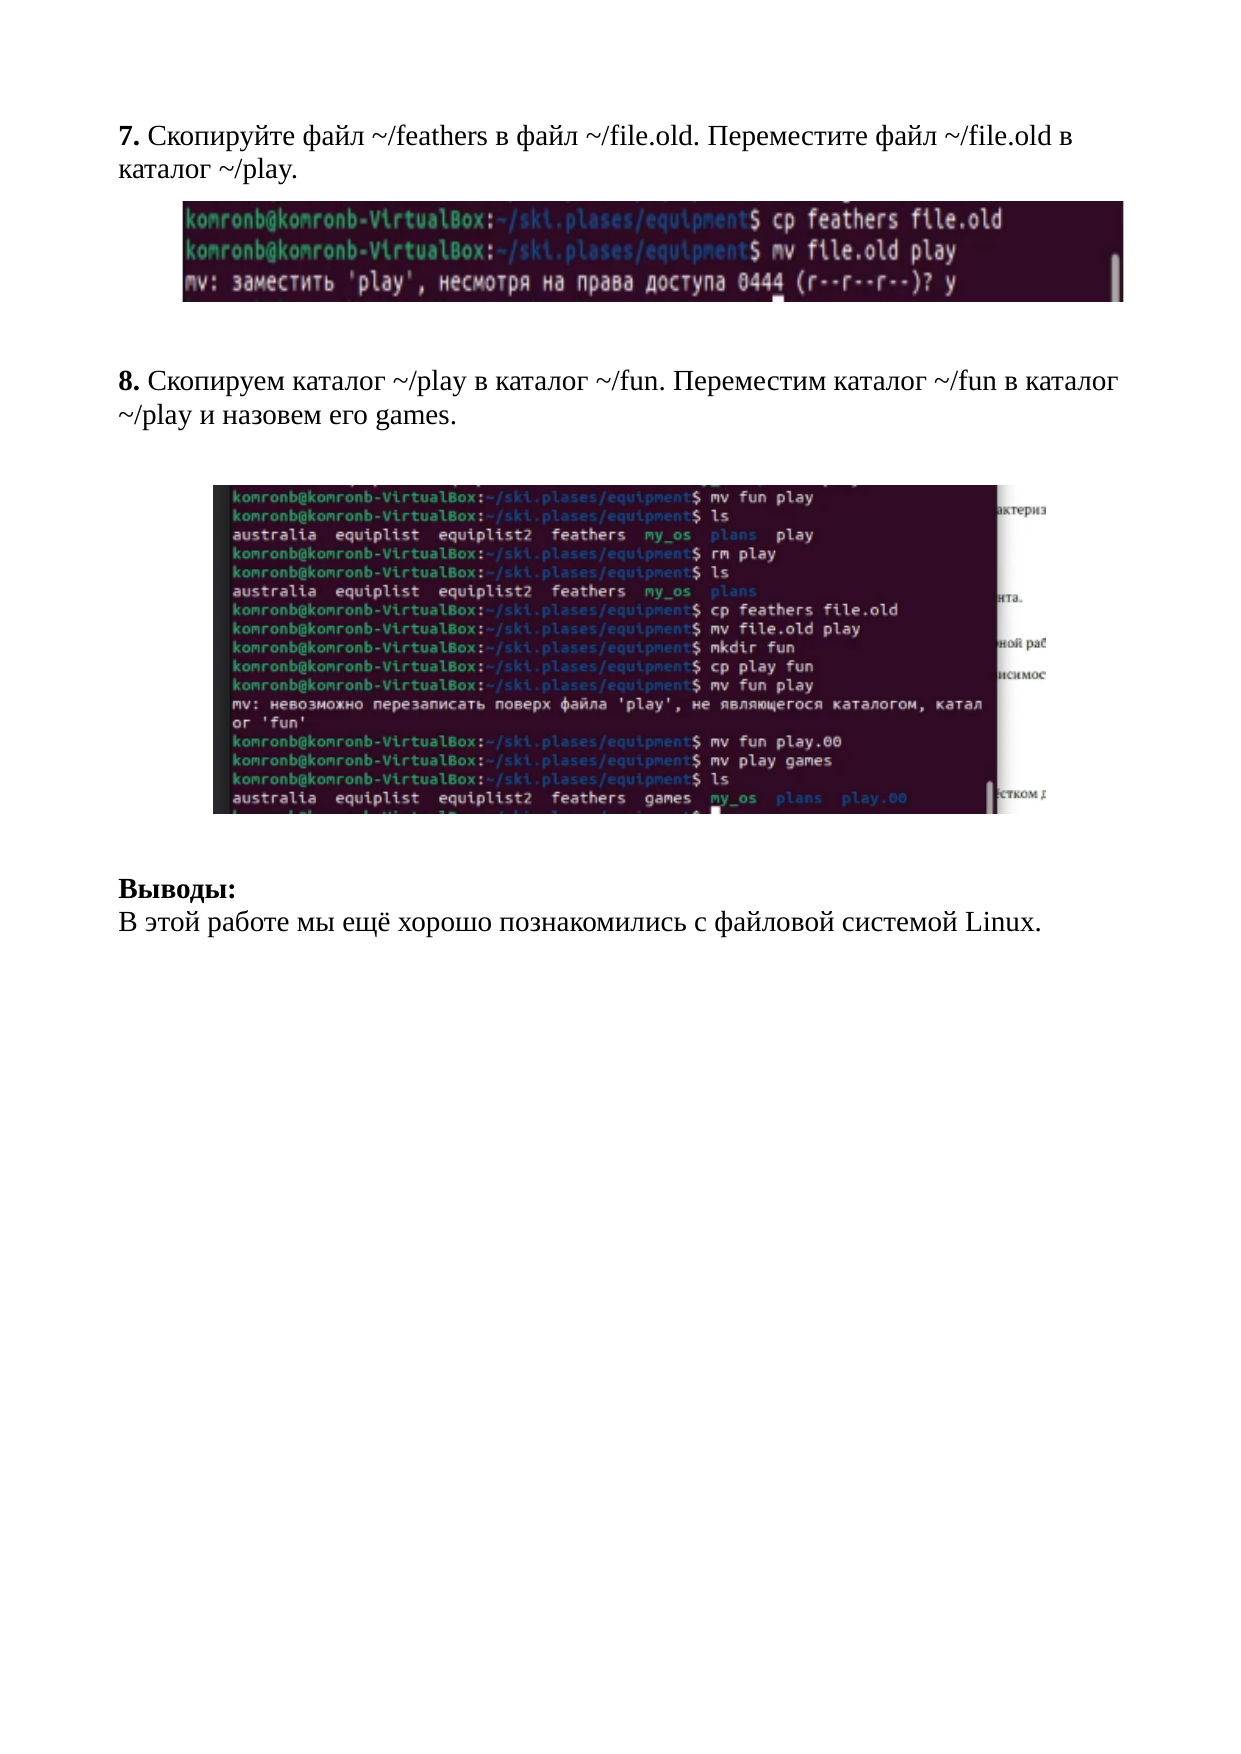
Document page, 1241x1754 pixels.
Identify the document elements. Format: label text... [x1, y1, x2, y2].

text 8. Скопируем каталог ~/play в каталог ~/fun. Переместим каталог ~/fun в каталог ~/play и назовем его games. [118, 363, 1122, 431]
text Выводы: [118, 871, 1122, 904]
picture [182, 201, 1124, 302]
text В этой работе мы ещё хорошо познакомились с файловой системой Linux. [118, 904, 1122, 938]
picture [213, 485, 1046, 814]
text 7. Скопируйте файл ~/feathers в файл ~/file.old. Переместите файл ~/file.old в каталог ~/play. [118, 118, 1122, 185]
